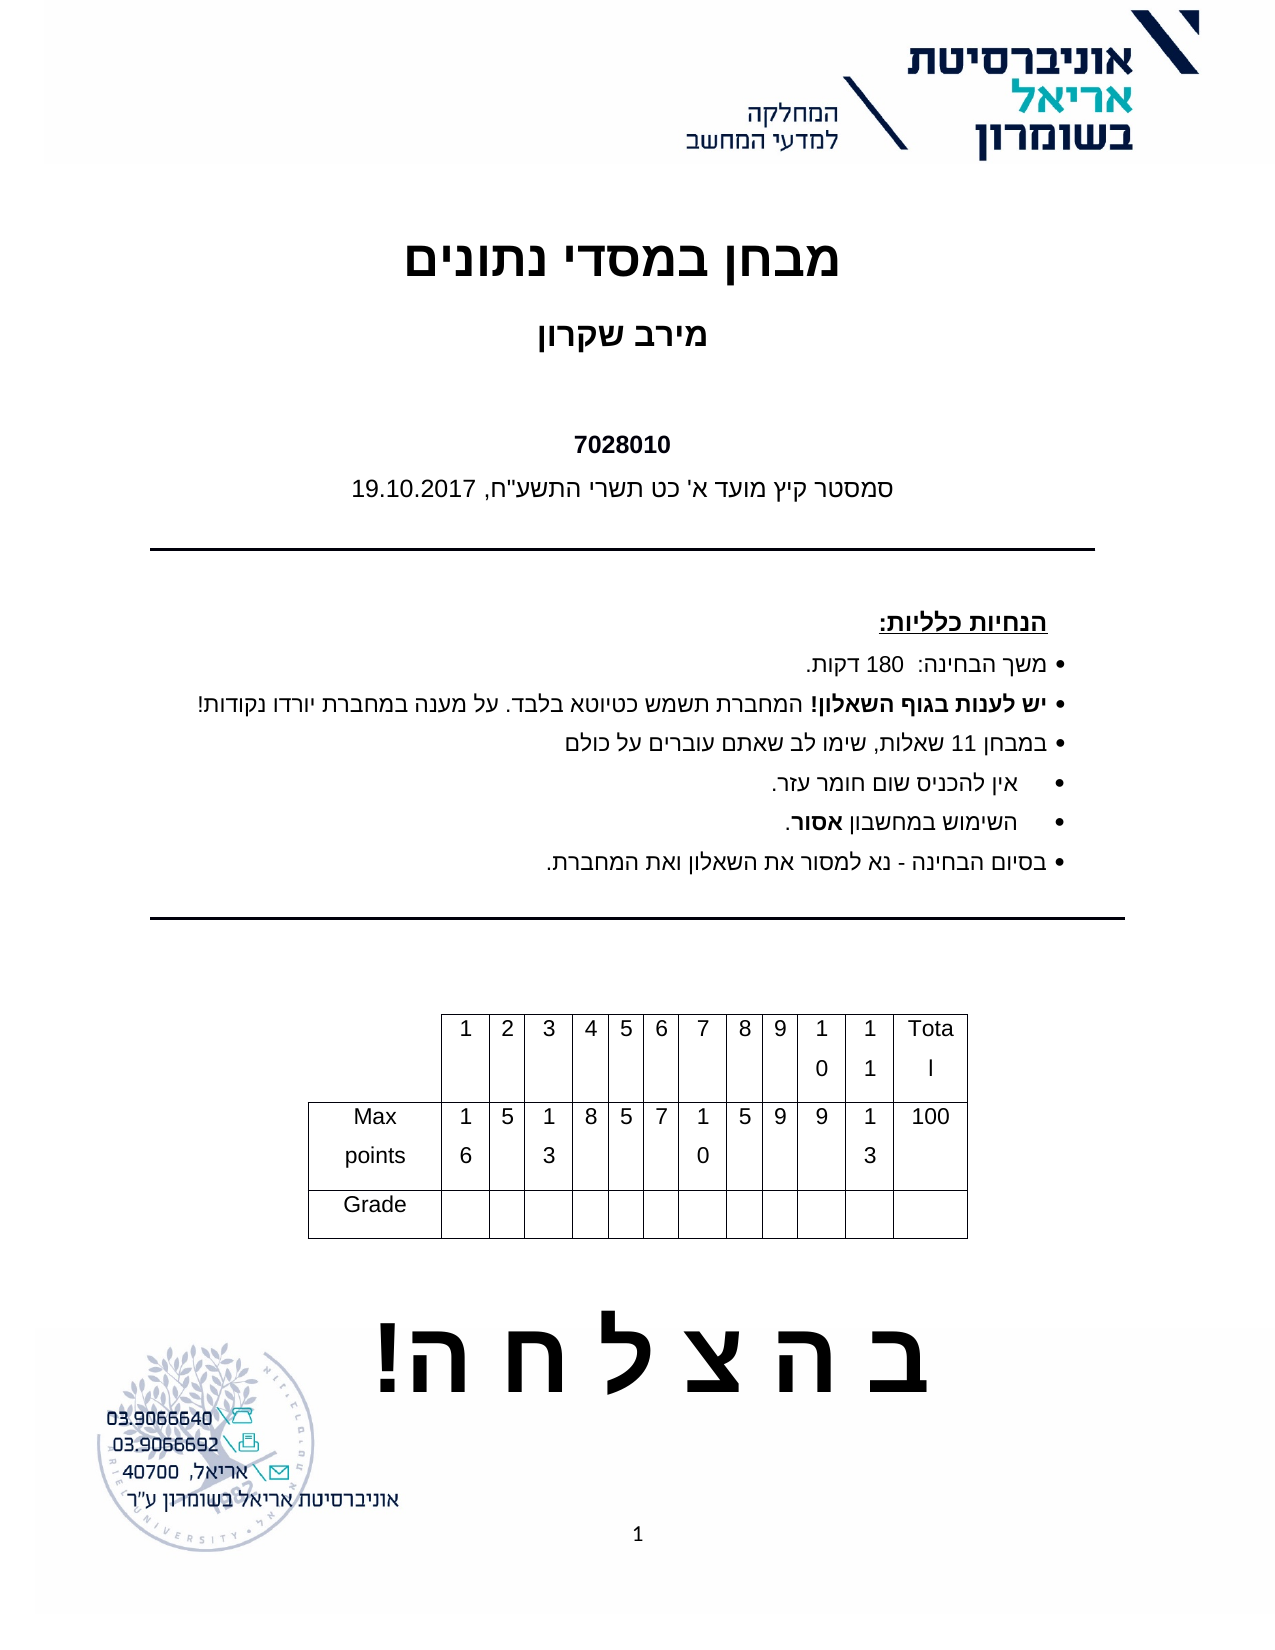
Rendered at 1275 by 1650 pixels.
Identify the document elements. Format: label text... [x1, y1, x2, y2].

table_cell 9 [763, 1103, 797, 1189]
text 7028010 [150, 431, 1095, 459]
table_header 4 [573, 1015, 608, 1102]
table_cell 16 [442, 1103, 489, 1189]
table_cell [442, 1191, 489, 1238]
picture [43, 0, 1275, 164]
table_cell [763, 1191, 797, 1238]
picture [35, 1328, 1275, 1614]
table_header 5 [609, 1015, 643, 1102]
table_cell [490, 1191, 524, 1238]
table_header 1 [442, 1015, 489, 1102]
table_cell [727, 1191, 762, 1238]
table_header 8 [727, 1015, 762, 1102]
table_cell 5 [609, 1103, 643, 1189]
text מירב שקרון [150, 315, 1095, 354]
table_cell [894, 1191, 967, 1238]
table_cell [525, 1191, 572, 1238]
list בסיום הבחינה - נא למסור את השאלון ואת המחברת. [150, 849, 1056, 875]
table_cell [573, 1191, 608, 1238]
table_header 9 [763, 1015, 797, 1102]
table_cell [609, 1191, 643, 1238]
table_cell 5 [727, 1103, 762, 1189]
text ב ה צ ל ח ה! [150, 1299, 1125, 1414]
list משך הבחינה: 180 דקות. [150, 651, 1056, 678]
table_header 3 [525, 1015, 572, 1102]
table_header 11 [846, 1015, 893, 1102]
table_cell [679, 1191, 726, 1238]
table_cell 9 [798, 1103, 845, 1189]
text סמסטר קיץ מועד א' כט תשרי התשע"ח, 19.10.2017 [150, 474, 1095, 502]
table_cell [644, 1191, 678, 1238]
table_cell 100 [894, 1103, 967, 1189]
text הנחיות כלליות: [150, 608, 1047, 637]
list יש לענות בגוף השאלון! המחברת תשמש כטיוטא בלבד. על מענה במחברת יורדו נקודות! [150, 691, 1056, 717]
list השימוש במחשבון אסור. [150, 809, 1056, 836]
list במבחן 11 שאלות, שימו לב שאתם עוברים על כולם [150, 730, 1056, 757]
table_header Total [894, 1015, 967, 1102]
table_cell 8 [573, 1103, 608, 1189]
table_header [308, 1014, 441, 1102]
list אין להכניס שום חומר עזר. [150, 770, 1056, 796]
table_header 6 [644, 1015, 678, 1102]
table_header 2 [490, 1015, 524, 1102]
table_cell 13 [525, 1103, 572, 1189]
table_cell 13 [846, 1103, 893, 1189]
table_header 10 [798, 1015, 845, 1102]
table_cell [846, 1191, 893, 1238]
table_cell [798, 1191, 845, 1238]
table_cell 5 [490, 1103, 524, 1189]
table_cell Grade [309, 1191, 441, 1238]
table_cell Max points [309, 1103, 441, 1189]
table_header 7 [679, 1015, 726, 1102]
text מבחן במסדי נתונים [150, 229, 1095, 287]
table_cell 7 [644, 1103, 678, 1189]
table_cell 10 [679, 1103, 726, 1189]
